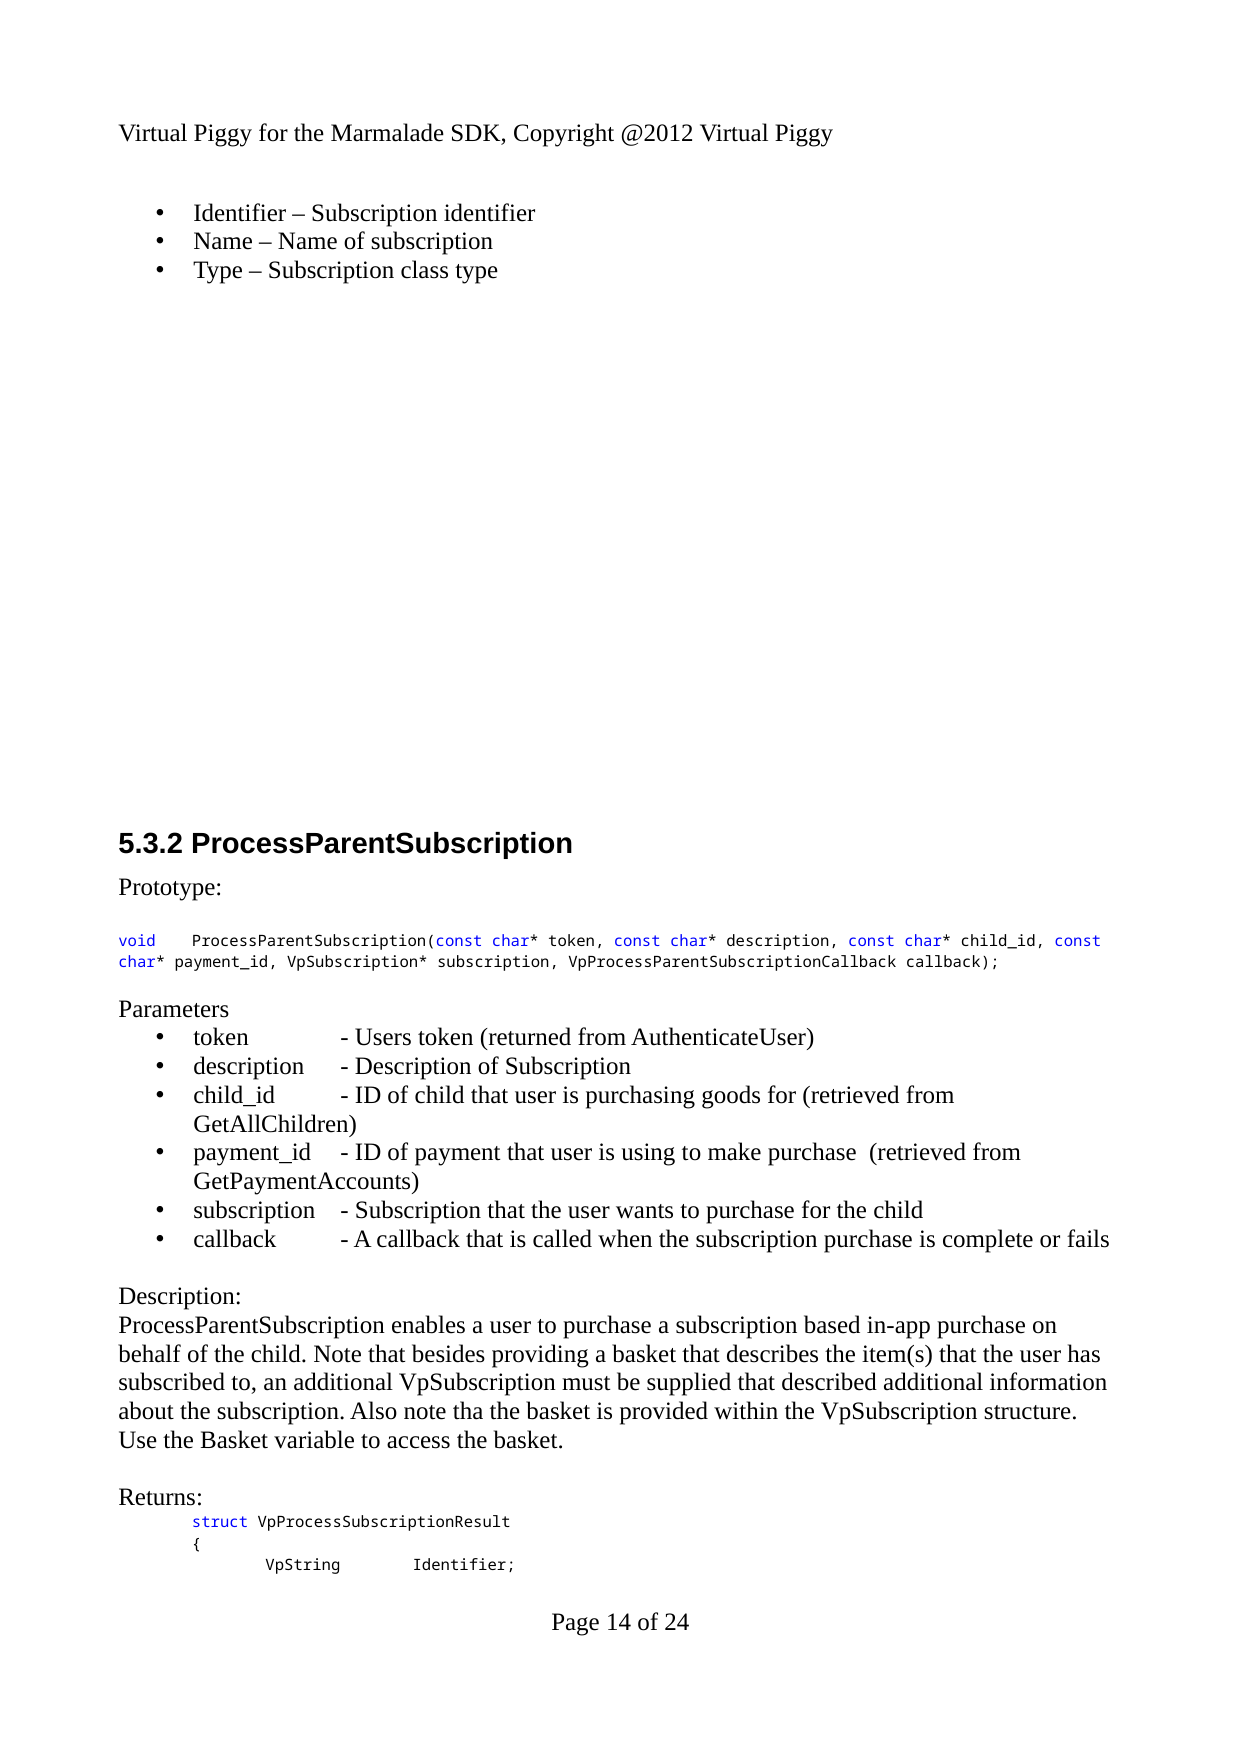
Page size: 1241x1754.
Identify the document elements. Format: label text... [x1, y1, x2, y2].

text Prototype: [118, 872, 1122, 901]
list subscription - Subscription that the user wants to purchase for the child [156, 1195, 1122, 1224]
list Name – Name of subscription [156, 226, 1122, 255]
text Returns: [118, 1482, 1122, 1511]
text Parameters [118, 994, 1122, 1022]
subtitle 5.3.2 ProcessParentSubscription [118, 826, 1122, 860]
text struct VpProcessSubscriptionResult [118, 1511, 1122, 1532]
list callback - A callback that is called when the subscription purchase is complete or fails [156, 1224, 1122, 1252]
list Type – Subscription class type [156, 255, 1122, 284]
text { [118, 1532, 1122, 1554]
list token - Users token (returned from AuthenticateUser) [156, 1022, 1122, 1051]
text Description: [118, 1281, 1122, 1310]
text VpString Identifier; [118, 1554, 1122, 1575]
list child_id - ID of child that user is purchasing goods for (retrieved from GetAllChildren) [156, 1080, 1122, 1137]
list payment_id - ID of payment that user is using to make purchase (retrieved from GetPaymentAccounts) [156, 1137, 1122, 1195]
list description - Description of Subscription [156, 1051, 1122, 1080]
list Identifier – Subscription identifier [156, 198, 1122, 226]
text ProcessParentSubscription enables a user to purchase a subscription based in-app purchase on behalf of the child. Note that besides providing a basket that describes the item(s) that the user has subscribed to, an additional VpSubscription must be supplied that described additional information about the subscription. Also note tha the basket is provided within the VpSubscription structure. Use the Basket variable to access the basket. [118, 1310, 1122, 1454]
text void ProcessParentSubscription(const char* token, const char* description, const char* child_id, const char* payment_id, VpSubscription* subscription, VpProcessParentSubscriptionCallback callback); [118, 930, 1122, 972]
